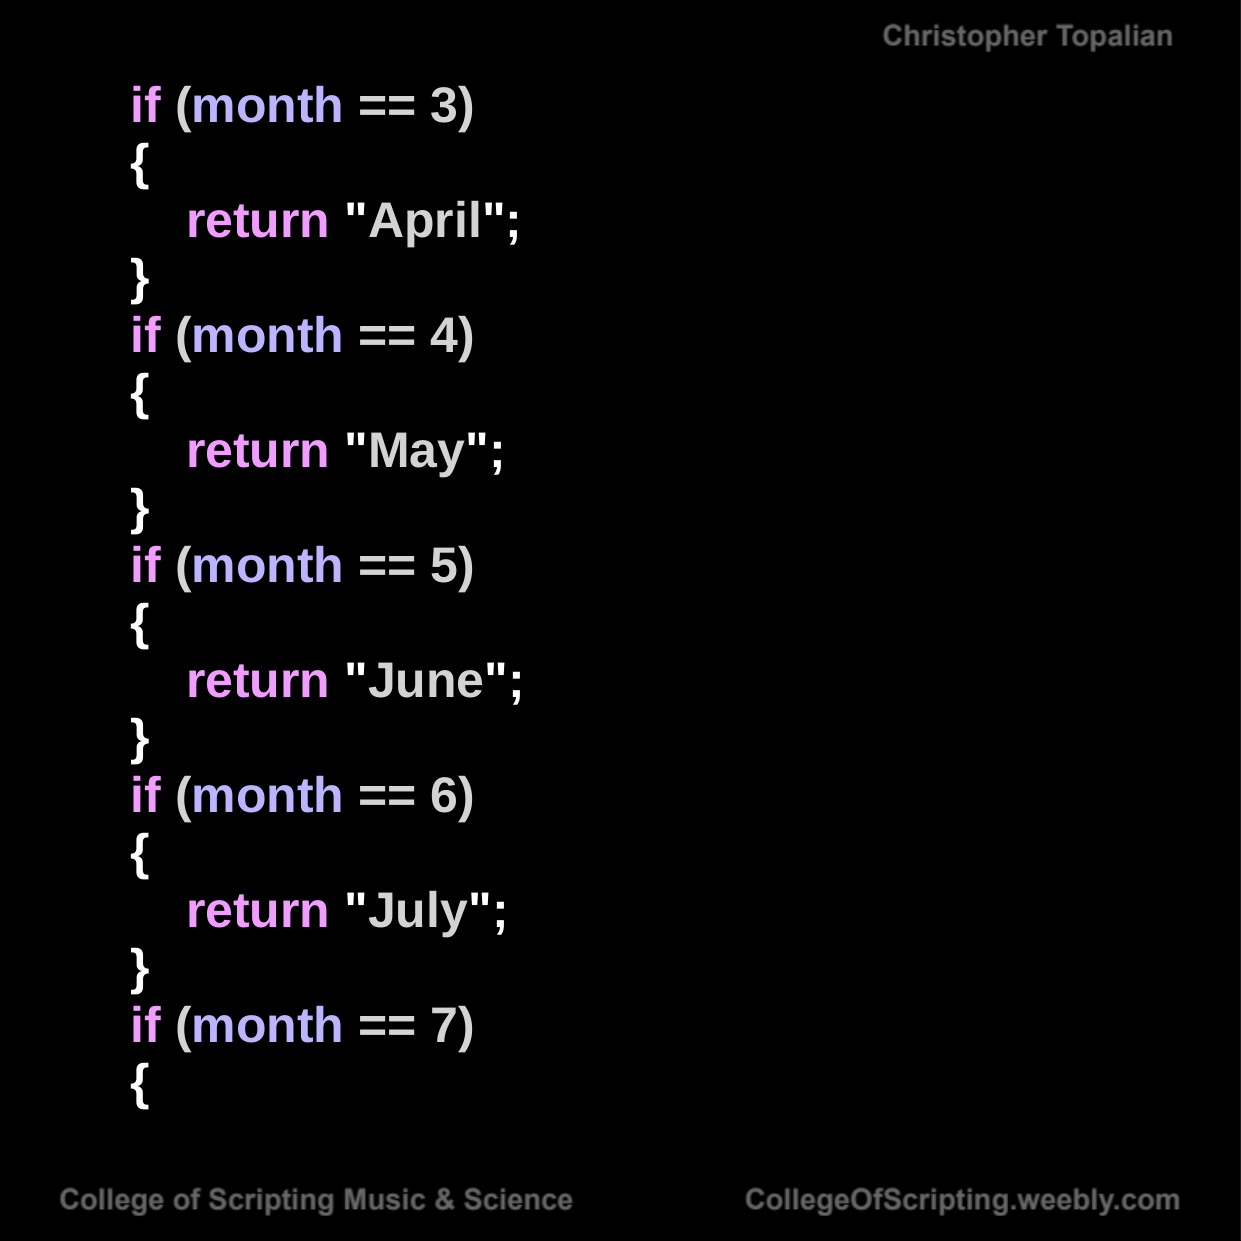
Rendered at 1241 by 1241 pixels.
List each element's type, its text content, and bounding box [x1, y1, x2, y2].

text } [75, 937, 1166, 995]
text return "June"; [75, 650, 1166, 707]
text return "July"; [75, 880, 1166, 937]
text { [75, 1052, 1166, 1110]
text if (month == 4) [75, 305, 1166, 362]
text { [75, 592, 1166, 650]
text if (month == 5) [75, 535, 1166, 592]
text if (month == 6) [75, 765, 1166, 822]
text } [75, 247, 1166, 305]
text { [75, 362, 1166, 420]
text return "April"; [75, 190, 1166, 247]
text if (month == 3) [75, 75, 1166, 132]
text { [75, 132, 1166, 190]
text { [75, 822, 1166, 880]
text } [75, 707, 1166, 765]
text if (month == 7) [75, 995, 1166, 1052]
text } [75, 477, 1166, 535]
text return "May"; [75, 420, 1166, 477]
